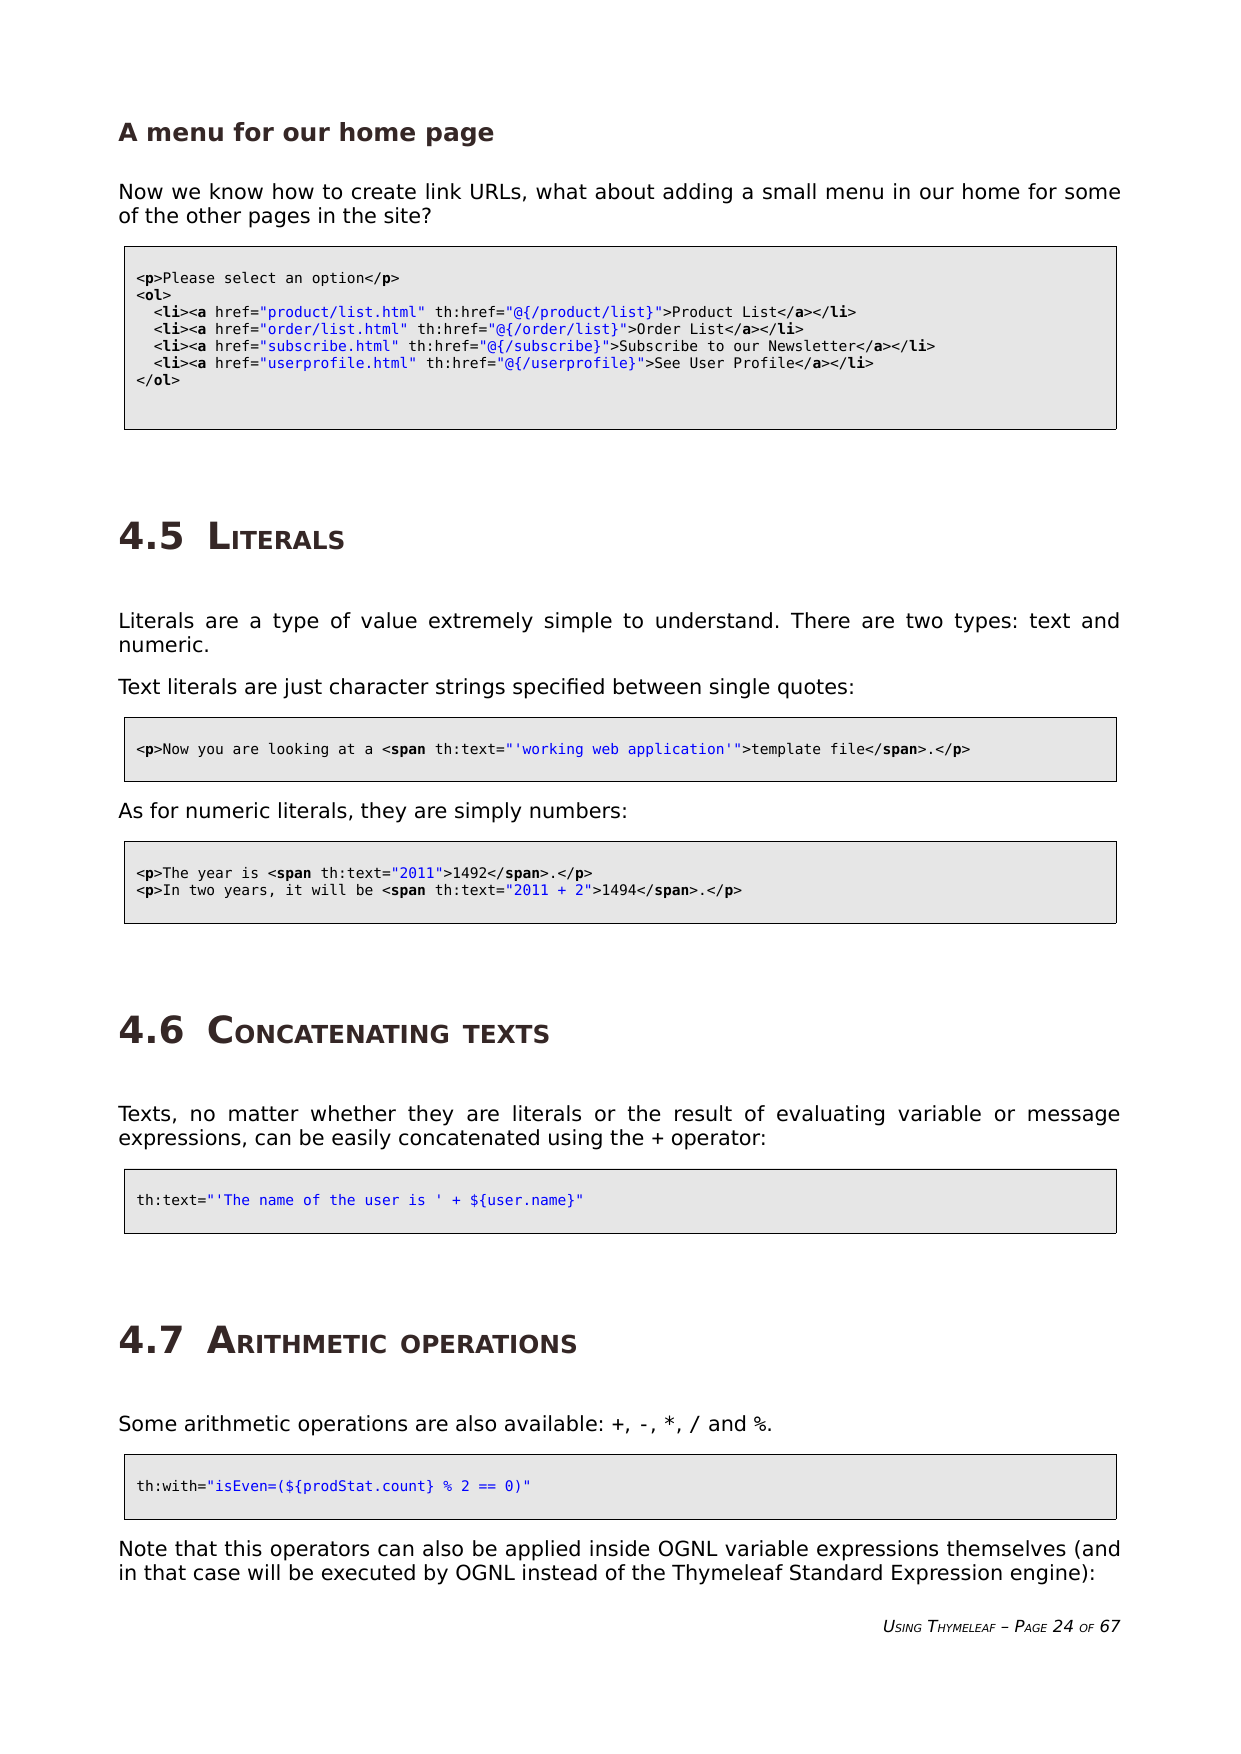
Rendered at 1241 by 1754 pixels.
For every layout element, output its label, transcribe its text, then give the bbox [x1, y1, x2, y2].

subtitle Concatenating texts [118, 1008, 1122, 1052]
text Now we know how to create link URLs, what about adding a small menu in our home for some of the other pages in the site? [118, 180, 1122, 228]
text <p>Please select an option</p> <ol> <li><a href="product/list.html" th:href="@{/product/list}">Product List</a></li> <li><a href="order/list.html" th:href="@{/order/list}">Order List</a></li> <li><a href="subscribe.html" th:href="@{/subscribe}">Subscribe to our Newsletter</a></li> <li><a href="userprofile.html" th:href="@{/userprofile}">See User Profile</a></li> </ol> [125, 247, 1116, 429]
text <p>The year is <span th:text="2011">1492</span>.</p> <p>In two years, it will be <span th:text="2011 + 2">1494</span>.</p> [125, 842, 1116, 923]
text Literals are a type of value extremely simple to understand. There are two types: text and numeric. [118, 609, 1122, 657]
text th:with="isEven=(${prodStat.count} % 2 == 0)" [125, 1455, 1116, 1519]
text <p>Now you are looking at a <span th:text="'working web application'">template file</span>.</p> [125, 718, 1116, 781]
subtitle Arithmetic operations [118, 1318, 1122, 1362]
subtitle A menu for our home page [118, 118, 1122, 147]
text Texts, no matter whether they are literals or the result of evaluating variable or message expressions, can be easily concatenated using the + operator: [118, 1102, 1122, 1151]
text Text literals are just character strings specified between single quotes: [118, 675, 1122, 699]
subtitle Literals [118, 515, 1122, 559]
text th:text="'The name of the user is ' + ${user.name}" [125, 1170, 1116, 1233]
text Some arithmetic operations are also available: +, -, *, / and %. [118, 1412, 1122, 1437]
text Note that this operators can also be applied inside OGNL variable expressions themselves (and in that case will be executed by OGNL instead of the Thymeleaf Standard Expression engine): [118, 1537, 1122, 1585]
text As for numeric literals, they are simply numbers: [118, 799, 1122, 823]
